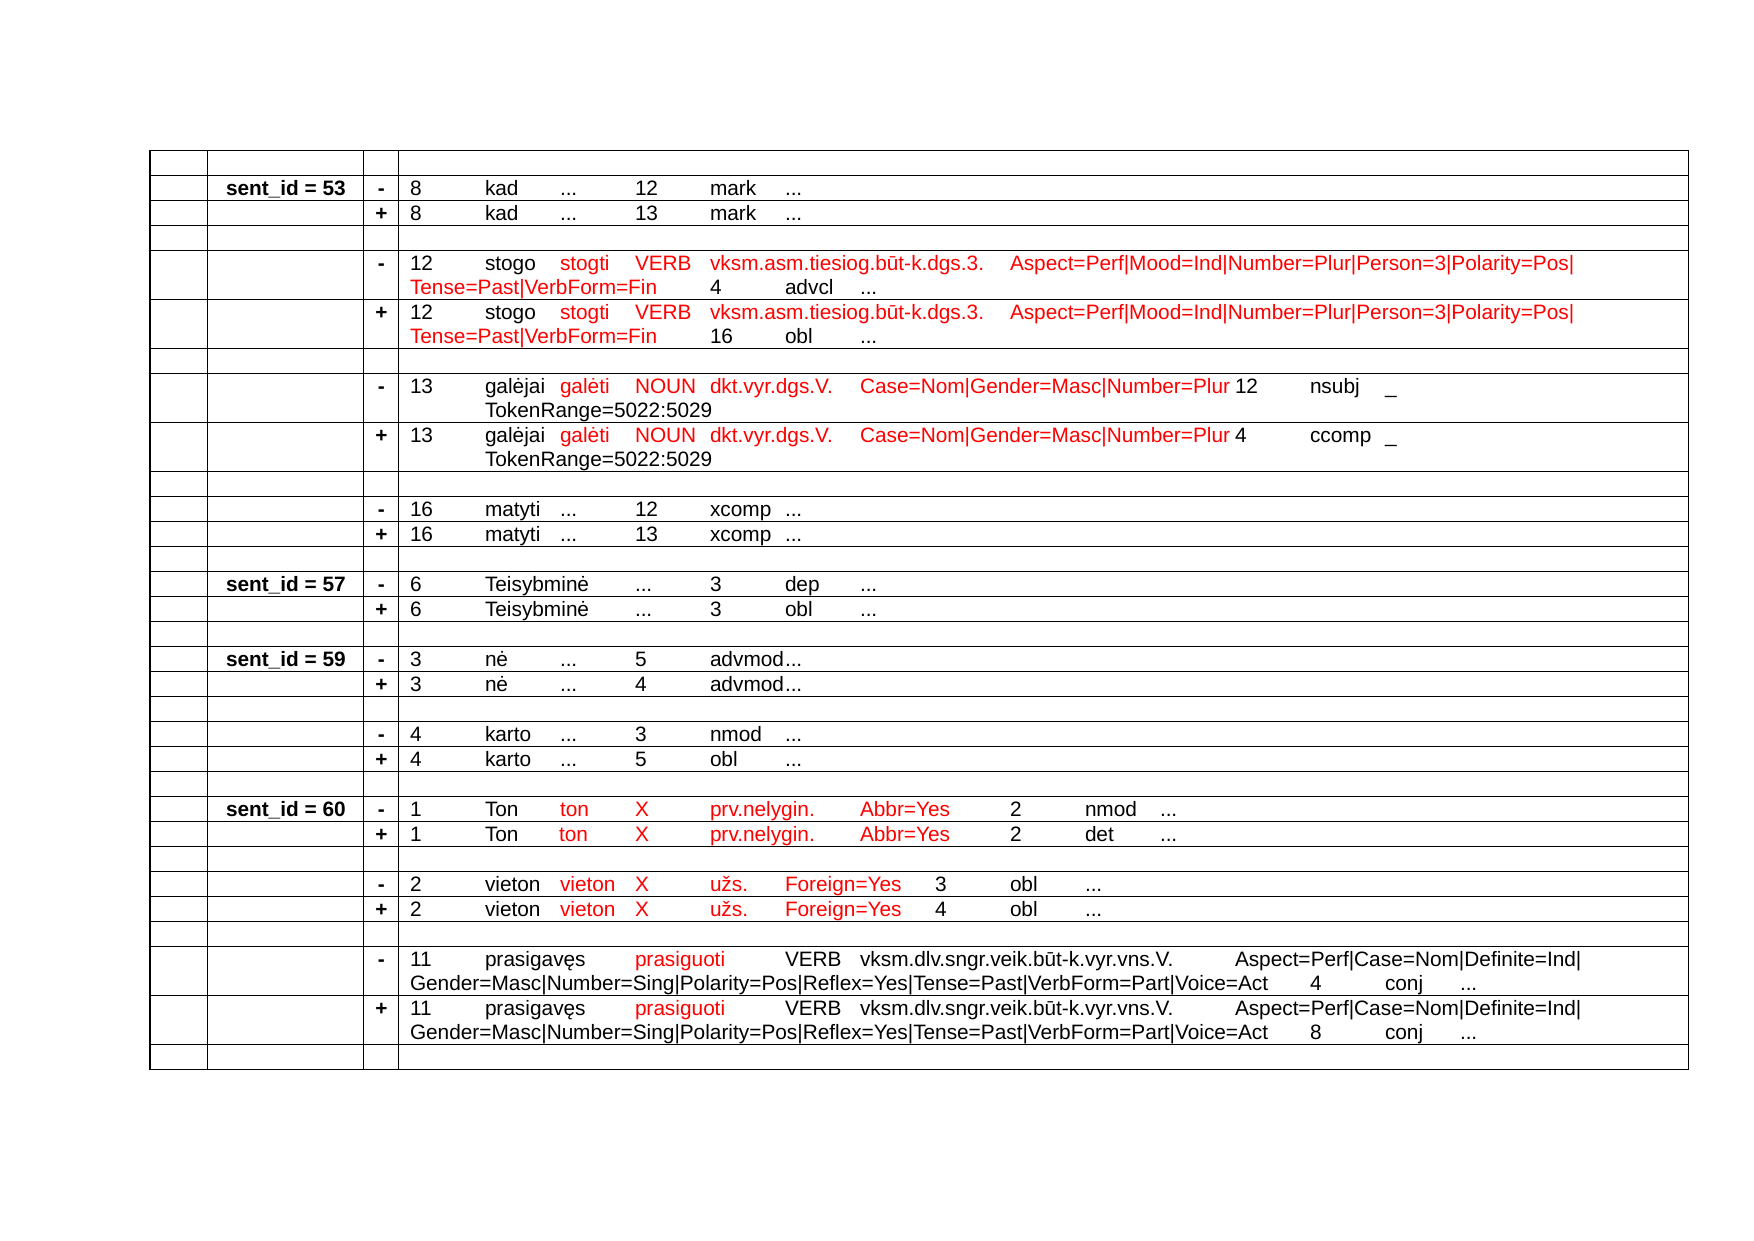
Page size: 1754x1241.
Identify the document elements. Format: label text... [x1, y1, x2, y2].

table_cell [399, 622, 1688, 646]
table_cell [151, 176, 207, 200]
table_cell [151, 547, 207, 571]
table_cell 3 nė ... 5 advmod ... [399, 647, 1688, 671]
table_cell [151, 872, 207, 896]
table_cell [208, 300, 363, 348]
table_cell [208, 597, 363, 621]
table_cell + [364, 996, 398, 1044]
table_cell 8 kad ... 13 mark ... [399, 201, 1688, 225]
table_cell [151, 996, 207, 1044]
table_cell + [364, 897, 398, 921]
table_cell [208, 1045, 363, 1069]
table_cell [208, 423, 363, 471]
table_cell [208, 897, 363, 921]
table_cell 1 Ton ton X prv.nelygin. Abbr=Yes 2 nmod ... [399, 797, 1688, 821]
table_cell + [364, 672, 398, 696]
table_cell [151, 1045, 207, 1069]
table_cell 16 matyti ... 13 xcomp ... [399, 522, 1688, 546]
table_cell [151, 672, 207, 696]
table_cell - [364, 497, 398, 521]
table_cell [151, 497, 207, 521]
table_cell [151, 847, 207, 871]
table_cell 11 prasigavęs prasiguoti VERB vksm.dlv.sngr.veik.būt-k.vyr.vns.V. Aspect=Perf|Case=Nom|Definite=Ind|Gender=Masc|Number=Sing|Polarity=Pos|Reflex=Yes|Tense=Past|VerbForm=Part|Voice=Act 8 conj ... [399, 996, 1688, 1044]
table_cell [208, 226, 363, 250]
table_cell - [364, 722, 398, 746]
table_cell [151, 201, 207, 225]
table_cell [151, 697, 207, 721]
table_cell [151, 423, 207, 471]
table_cell + [364, 522, 398, 546]
table_cell [399, 349, 1688, 373]
table_cell [151, 522, 207, 546]
table_cell [151, 822, 207, 846]
table_cell [364, 922, 398, 946]
table_cell [151, 151, 207, 175]
table_cell [208, 349, 363, 373]
table_cell + [364, 300, 398, 348]
table_cell [364, 622, 398, 646]
table_cell [151, 647, 207, 671]
table_cell [399, 847, 1688, 871]
table_cell [208, 497, 363, 521]
table_cell [364, 1045, 398, 1069]
table_cell [151, 947, 207, 995]
table_cell [399, 472, 1688, 496]
table_cell [399, 922, 1688, 946]
table_cell [208, 522, 363, 546]
table_cell + [364, 747, 398, 771]
table_cell [151, 572, 207, 596]
table_cell [364, 772, 398, 796]
table_cell [208, 201, 363, 225]
table_cell [208, 151, 363, 175]
table_cell [399, 547, 1688, 571]
table_cell 8 kad ... 12 mark ... [399, 176, 1688, 200]
table_cell [208, 847, 363, 871]
table_cell [208, 947, 363, 995]
table_cell - [364, 176, 398, 200]
table_cell [151, 251, 207, 299]
table_cell - [364, 647, 398, 671]
table_cell [364, 547, 398, 571]
table_cell [208, 251, 363, 299]
table_cell 16 matyti ... 12 xcomp ... [399, 497, 1688, 521]
table_cell - [364, 872, 398, 896]
table_cell + [364, 201, 398, 225]
table_cell [364, 151, 398, 175]
table_cell [208, 747, 363, 771]
table_cell [364, 349, 398, 373]
table_cell [151, 374, 207, 422]
table_cell [208, 872, 363, 896]
table_cell [364, 226, 398, 250]
table_cell - [364, 251, 398, 299]
table_cell - [364, 572, 398, 596]
table_cell [399, 697, 1688, 721]
table_cell sent_id = 60 [208, 797, 363, 821]
table_cell sent_id = 53 [208, 176, 363, 200]
table_cell sent_id = 57 [208, 572, 363, 596]
table_cell 12 stogo stogti VERB vksm.asm.tiesiog.būt-k.dgs.3. Aspect=Perf|Mood=Ind|Number=Plur|Person=3|Polarity=Pos|Tense=Past|VerbForm=Fin 16 obl ... [399, 300, 1688, 348]
table_cell [208, 822, 363, 846]
table_cell 13 galėjai galėti NOUN dkt.vyr.dgs.V. Case=Nom|Gender=Masc|Number=Plur 4 ccomp _ TokenRange=5022:5029 [399, 423, 1688, 471]
table_cell [208, 722, 363, 746]
table_cell 6 Teisybminė ... 3 dep ... [399, 572, 1688, 596]
table_cell [151, 622, 207, 646]
table_cell 2 vieton vieton X užs. Foreign=Yes 4 obl ... [399, 897, 1688, 921]
table_cell 2 vieton vieton X užs. Foreign=Yes 3 obl ... [399, 872, 1688, 896]
table_cell sent_id = 59 [208, 647, 363, 671]
table_cell [399, 226, 1688, 250]
table_cell [151, 722, 207, 746]
table_cell [208, 374, 363, 422]
table_cell 6 Teisybminė ... 3 obl ... [399, 597, 1688, 621]
table_cell [151, 922, 207, 946]
table_cell [208, 922, 363, 946]
table_cell [151, 349, 207, 373]
table_cell 11 prasigavęs prasiguoti VERB vksm.dlv.sngr.veik.būt-k.vyr.vns.V. Aspect=Perf|Case=Nom|Definite=Ind|Gender=Masc|Number=Sing|Polarity=Pos|Reflex=Yes|Tense=Past|VerbForm=Part|Voice=Act 4 conj ... [399, 947, 1688, 995]
table_cell [208, 996, 363, 1044]
table_cell [364, 847, 398, 871]
table_cell - [364, 797, 398, 821]
table_cell [208, 772, 363, 796]
table_cell [364, 472, 398, 496]
table_cell [208, 547, 363, 571]
table_cell [208, 697, 363, 721]
table_cell - [364, 947, 398, 995]
table_cell 3 nė ... 4 advmod ... [399, 672, 1688, 696]
table_cell [399, 151, 1688, 175]
table_cell + [364, 423, 398, 471]
table_cell [208, 622, 363, 646]
table_cell [208, 672, 363, 696]
table_cell [399, 1045, 1688, 1069]
table_cell [399, 772, 1688, 796]
table_cell [151, 597, 207, 621]
table_cell + [364, 822, 398, 846]
table_cell [151, 897, 207, 921]
table_cell [151, 226, 207, 250]
table_cell - [364, 374, 398, 422]
table_cell [151, 300, 207, 348]
table_cell 4 karto ... 5 obl ... [399, 747, 1688, 771]
table_cell 4 karto ... 3 nmod ... [399, 722, 1688, 746]
table_cell [151, 747, 207, 771]
table_cell [151, 772, 207, 796]
table_cell [364, 697, 398, 721]
table_cell [151, 797, 207, 821]
table_cell [208, 472, 363, 496]
table_cell + [364, 597, 398, 621]
table_cell 12 stogo stogti VERB vksm.asm.tiesiog.būt-k.dgs.3. Aspect=Perf|Mood=Ind|Number=Plur|Person=3|Polarity=Pos|Tense=Past|VerbForm=Fin 4 advcl ... [399, 251, 1688, 299]
table_cell 1 Ton ton X prv.nelygin. Abbr=Yes 2 det ... [399, 822, 1688, 846]
table_cell 13 galėjai galėti NOUN dkt.vyr.dgs.V. Case=Nom|Gender=Masc|Number=Plur 12 nsubj _ TokenRange=5022:5029 [399, 374, 1688, 422]
table_cell [151, 472, 207, 496]
